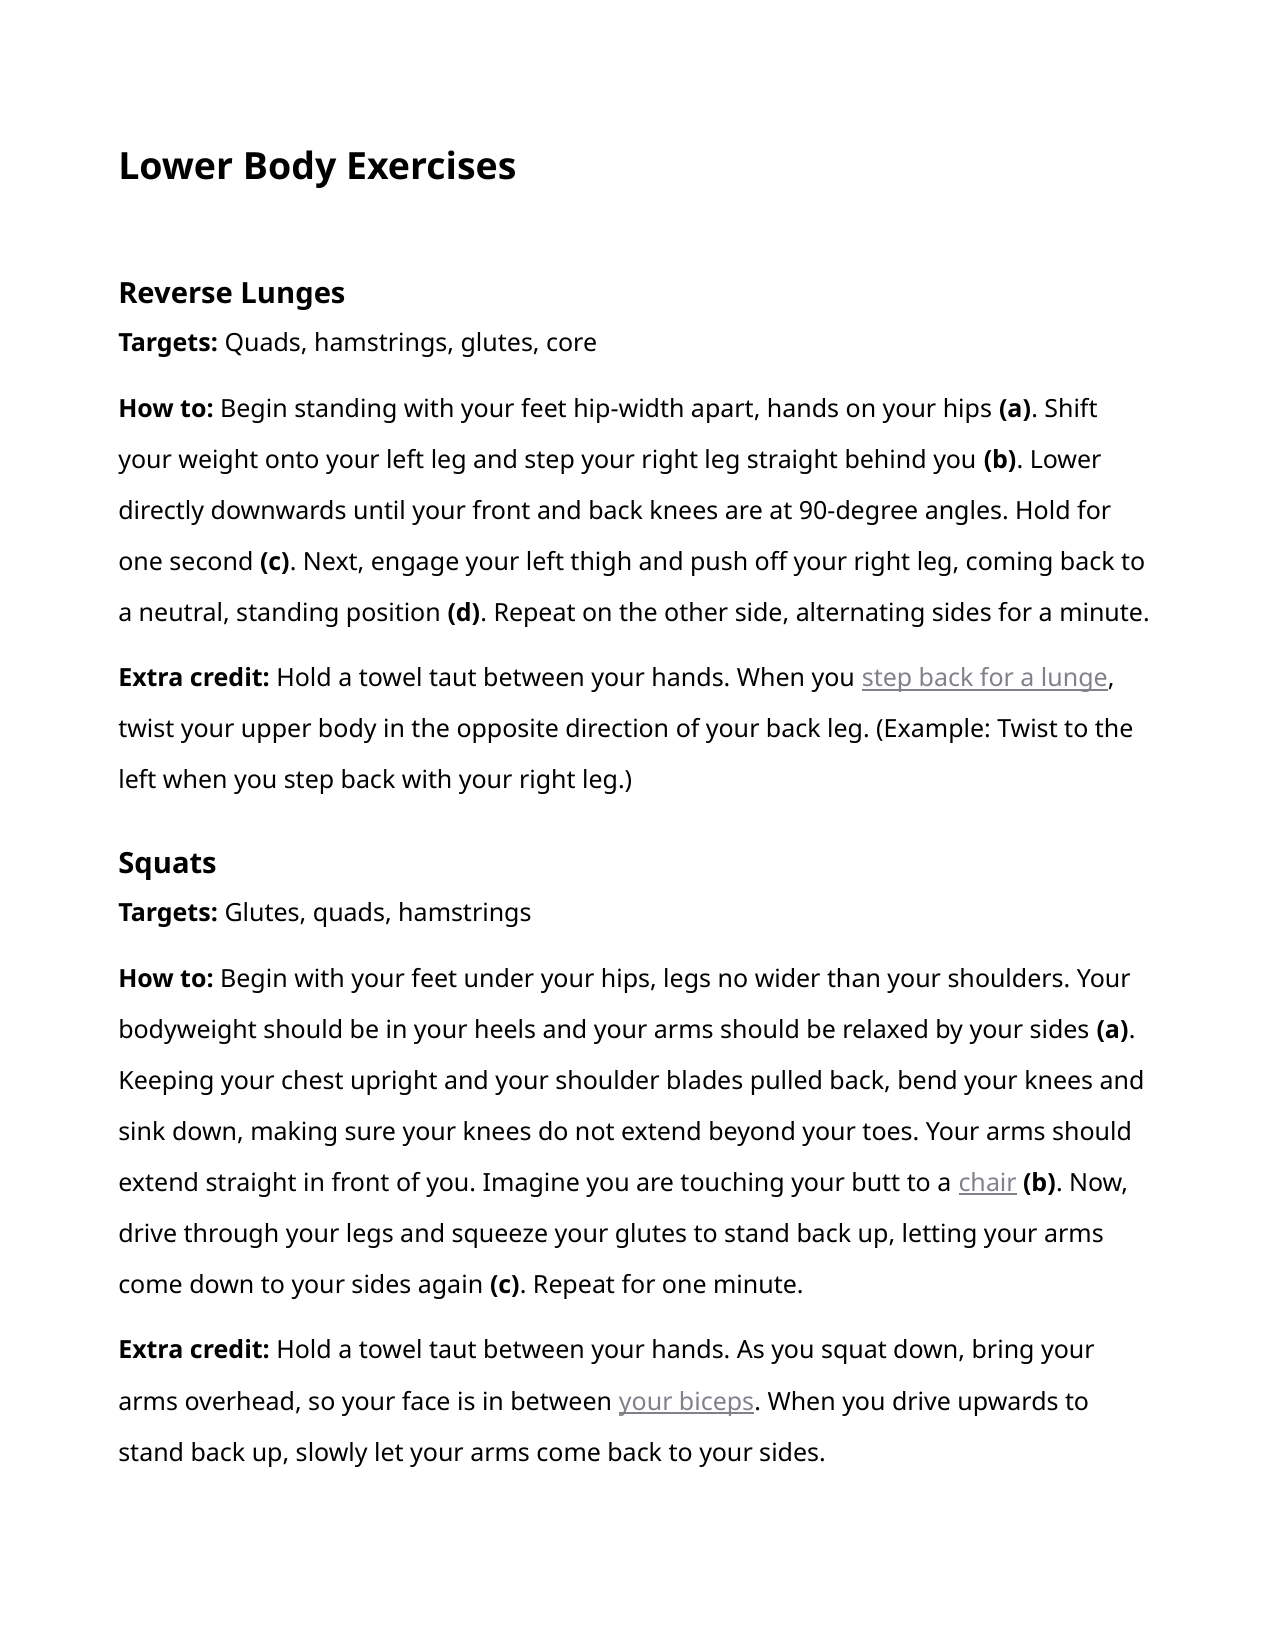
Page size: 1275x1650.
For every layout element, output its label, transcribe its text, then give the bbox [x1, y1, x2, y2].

subtitle Lower Body Exercises [118, 139, 1157, 190]
text How to: Begin standing with your feet hip-width apart, hands on your hips (a). Shift your weight onto your left leg and step your right leg straight behind you (b). Lower directly downwards until your front and back knees are at 90-degree angles. Hold for one second (c). Next, engage your left thigh and push off your right leg, coming back to a neutral, standing position (d). Repeat on the other side, alternating sides for a minute. [118, 390, 1157, 628]
text Extra credit: Hold a towel taut between your hands. As you squat down, bring your arms overhead, so your face is in between your biceps. When you drive upwards to stand back up, slowly let your arms come back to your sides. [118, 1332, 1157, 1468]
text Targets: Glutes, quads, hamstrings [118, 894, 1157, 929]
subtitle Reverse Lunges [118, 272, 1157, 312]
text Extra credit: Hold a towel taut between your hands. When you step back for a lunge, twist your upper body in the opposite direction of your back leg. (Example: Twist to the left when you step back with your right leg.) [118, 660, 1157, 796]
text How to: Begin with your feet under your hips, legs no wider than your shoulders. Your bodyweight should be in your heels and your arms should be relaxed by your sides (a). Keeping your chest upright and your shoulder blades pulled back, bend your knees and sink down, making sure your knees do not extend beyond your toes. Your arms should extend straight in front of you. Imagine you are touching your butt to a chair (b). Now, drive through your legs and squeeze your glutes to stand back up, letting your arms come down to your sides again (c). Repeat for one minute. [118, 960, 1157, 1301]
subtitle Squats [118, 842, 1157, 882]
text Targets: Quads, hamstrings, glutes, core [118, 325, 1157, 359]
